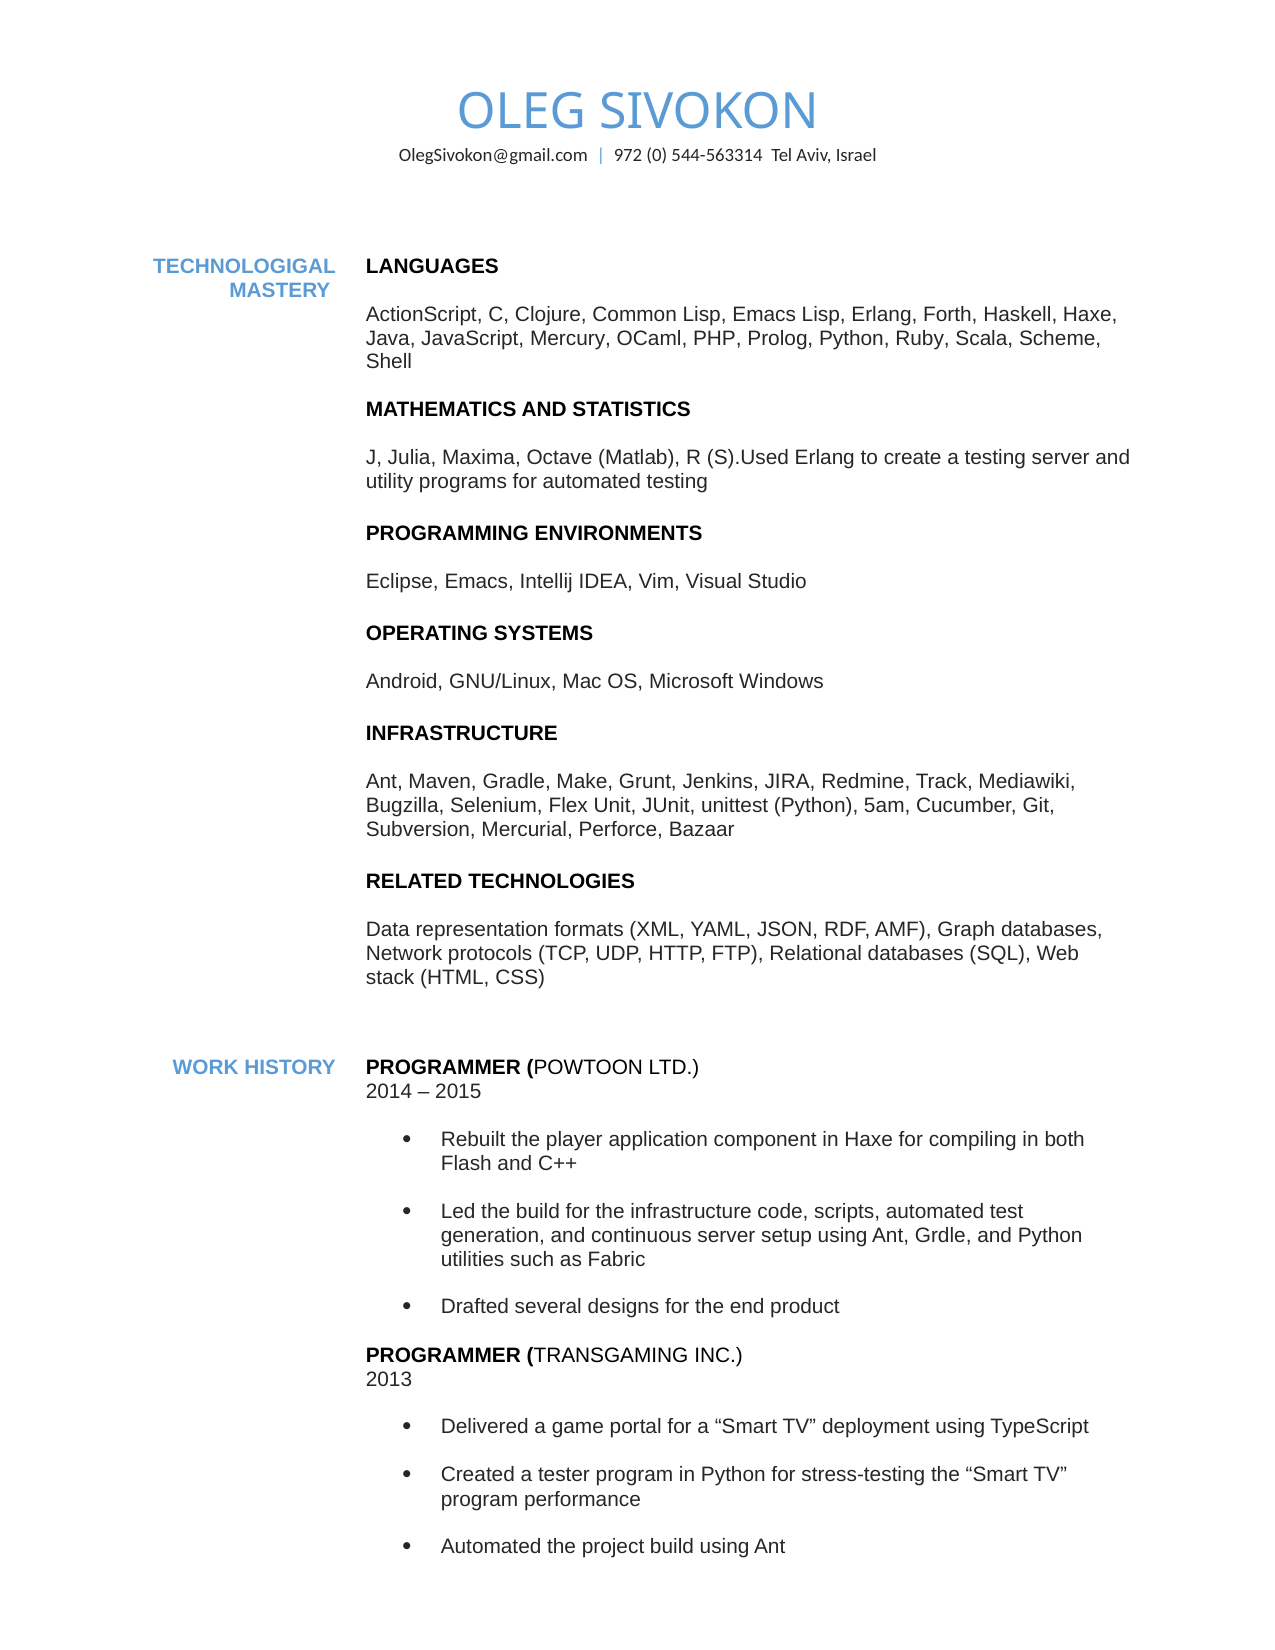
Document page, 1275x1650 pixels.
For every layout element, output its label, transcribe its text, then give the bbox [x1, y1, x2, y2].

table_cell work history [135, 1055, 351, 1596]
table_cell Programmer (PowToon Ltd.) 2014 – 2015 Rebuilt the player application component in Haxe for compiling in both Flash and C++ Led the build for the infrastructure code, scripts, automated test generation, and continuous server setup using Ant, Grdle, and Python utilities such as Fabric Drafted several designs for the end product Programmer (Transgaming Inc.) 2013 Delivered a game portal for a “Smart TV” deployment using TypeScript Created a tester program in Python for stress-testing the “Smart TV” program performance Automated the project build using Ant Coded a large portion of the Google Analytics based usage statistic aggregation in JavaScript Programmer (Rounds) 2010 – 2011 Rebuilt the communications component of the video chat application in ActionScript Used Erlang to create a testing server and utility programs for automated testing Designed a natural language processing program for use in promoting the company’s product [351, 1055, 1147, 1596]
table_header Technologigal mastery [135, 254, 351, 1054]
table_header Languages ActionScript, C, Clojure, Common Lisp, Emacs Lisp, Erlang, Forth, Haskell, Haxe, Java, JavaScript, Mercury, OCaml, PHP, Prolog, Python, Ruby, Scala, Scheme, Shell Mathematics and statistics J, Julia, Maxima, Octave (Matlab), R (S).Used Erlang to create a testing server and utility programs for automated testing Programming environments Eclipse, Emacs, Intellij IDEA, Vim, Visual Studio operating systems Android, GNU/Linux, Mac OS, Microsoft Windows infrastructure Ant, Maven, Gradle, Make, Grunt, Jenkins, JIRA, Redmine, Track, Mediawiki, Bugzilla, Selenium, Flex Unit, JUnit, unittest (Python), 5am, Cucumber, Git, Subversion, Mercurial, Perforce, Bazaar related technologies Data representation formats (XML, YAML, JSON, RDF, AMF), Graph databases, Network protocols (TCP, UDP, HTTP, FTP), Relational databases (SQL), Web stack (HTML, CSS) [351, 254, 1147, 1054]
